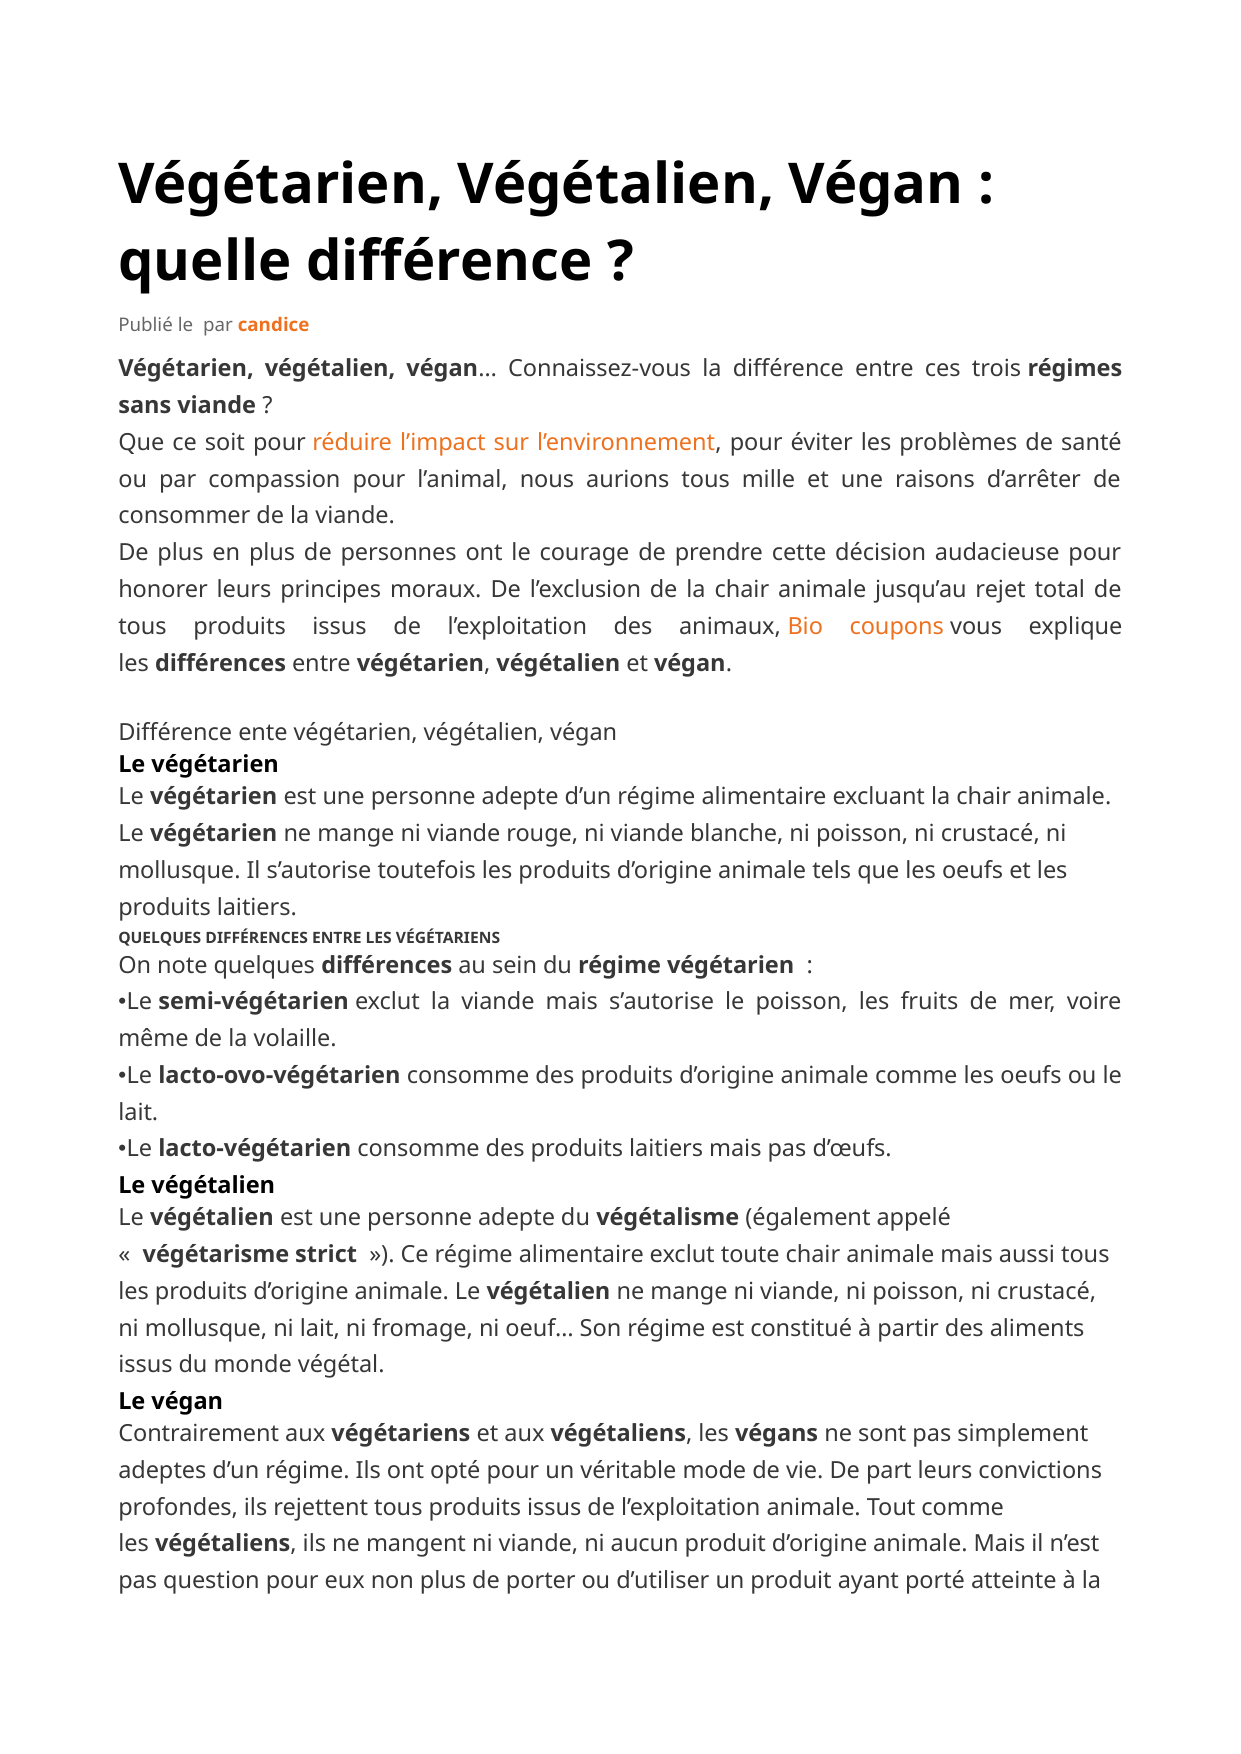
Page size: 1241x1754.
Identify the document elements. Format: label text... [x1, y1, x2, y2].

subtitle Le végan [118, 1384, 1122, 1416]
subtitle Végétarien, Végétalien, Végan : quelle différence ? [118, 143, 1122, 296]
subtitle Le végétarien [118, 748, 1122, 779]
text Que ce soit pour réduire l’impact sur l’environnement, pour éviter les problèmes de santé ou par compassion pour l’animal, nous aurions tous mille et une raisons d’arrêter de consommer de la viande. [118, 425, 1122, 531]
text Le végétarien est une personne adepte d’un régime alimentaire excluant la chair animale. Le végétarien ne mange ni viande rouge, ni viande blanche, ni poisson, ni crustacé, ni mollusque. Il s’autorise toutefois les produits d’origine animale tels que les oeufs et les produits laitiers. [118, 779, 1122, 922]
text On note quelques différences au sein du régime végétarien : [118, 948, 1122, 980]
text Contrairement aux végétariens et aux végétaliens, les végans ne sont pas simplement adeptes d’un régime. Ils ont opté pour un véritable mode de vie. De part leurs convictions profondes, ils rejettent tous produits issus de l’exploitation animale. Tout comme les végétaliens, ils ne mangent ni viande, ni aucun produit d’origine animale. Mais il n’est pas question pour eux non plus de porter ou d’utiliser un produit ayant porté atteinte à la [118, 1416, 1122, 1595]
text Le végétalien est une personne adepte du végétalisme (également appelé « végétarisme strict »). Ce régime alimentaire exclut toute chair animale mais aussi tous les produits d’origine animale. Le végétalien ne mange ni viande, ni poisson, ni crustacé, ni mollusque, ni lait, ni fromage, ni oeuf… Son régime est constitué à partir des aliments issus du monde végétal. [118, 1201, 1122, 1379]
subtitle Le végétalien [118, 1168, 1122, 1201]
text Publié le par candice [118, 309, 1122, 337]
list Le lacto-ovo-végétarien consomme des produits d’origine animale comme les oeufs ou le lait. [118, 1058, 1122, 1127]
subtitle QUELQUES DIFFÉRENCES ENTRE LES VÉGÉTARIENS [118, 927, 1122, 948]
list Le lacto-végétarien consomme des produits laitiers mais pas d’œufs. [118, 1132, 1122, 1164]
text De plus en plus de personnes ont le courage de prendre cette décision audacieuse pour honorer leurs principes moraux. De l’exclusion de la chair animale jusqu’au rejet total de tous produits issus de l’exploitation des animaux, Bio coupons vous explique les différences entre végétarien, végétalien et végan. [118, 536, 1122, 678]
subtitle Différence ente végétarien, végétalien, végan [118, 716, 1122, 748]
list Le semi-végétarien exclut la viande mais s’autorise le poisson, les fruits de mer, voire même de la volaille. [118, 985, 1122, 1053]
text Végétarien, végétalien, végan… Connaissez-vous la différence entre ces trois régimes sans viande ? [118, 352, 1122, 420]
